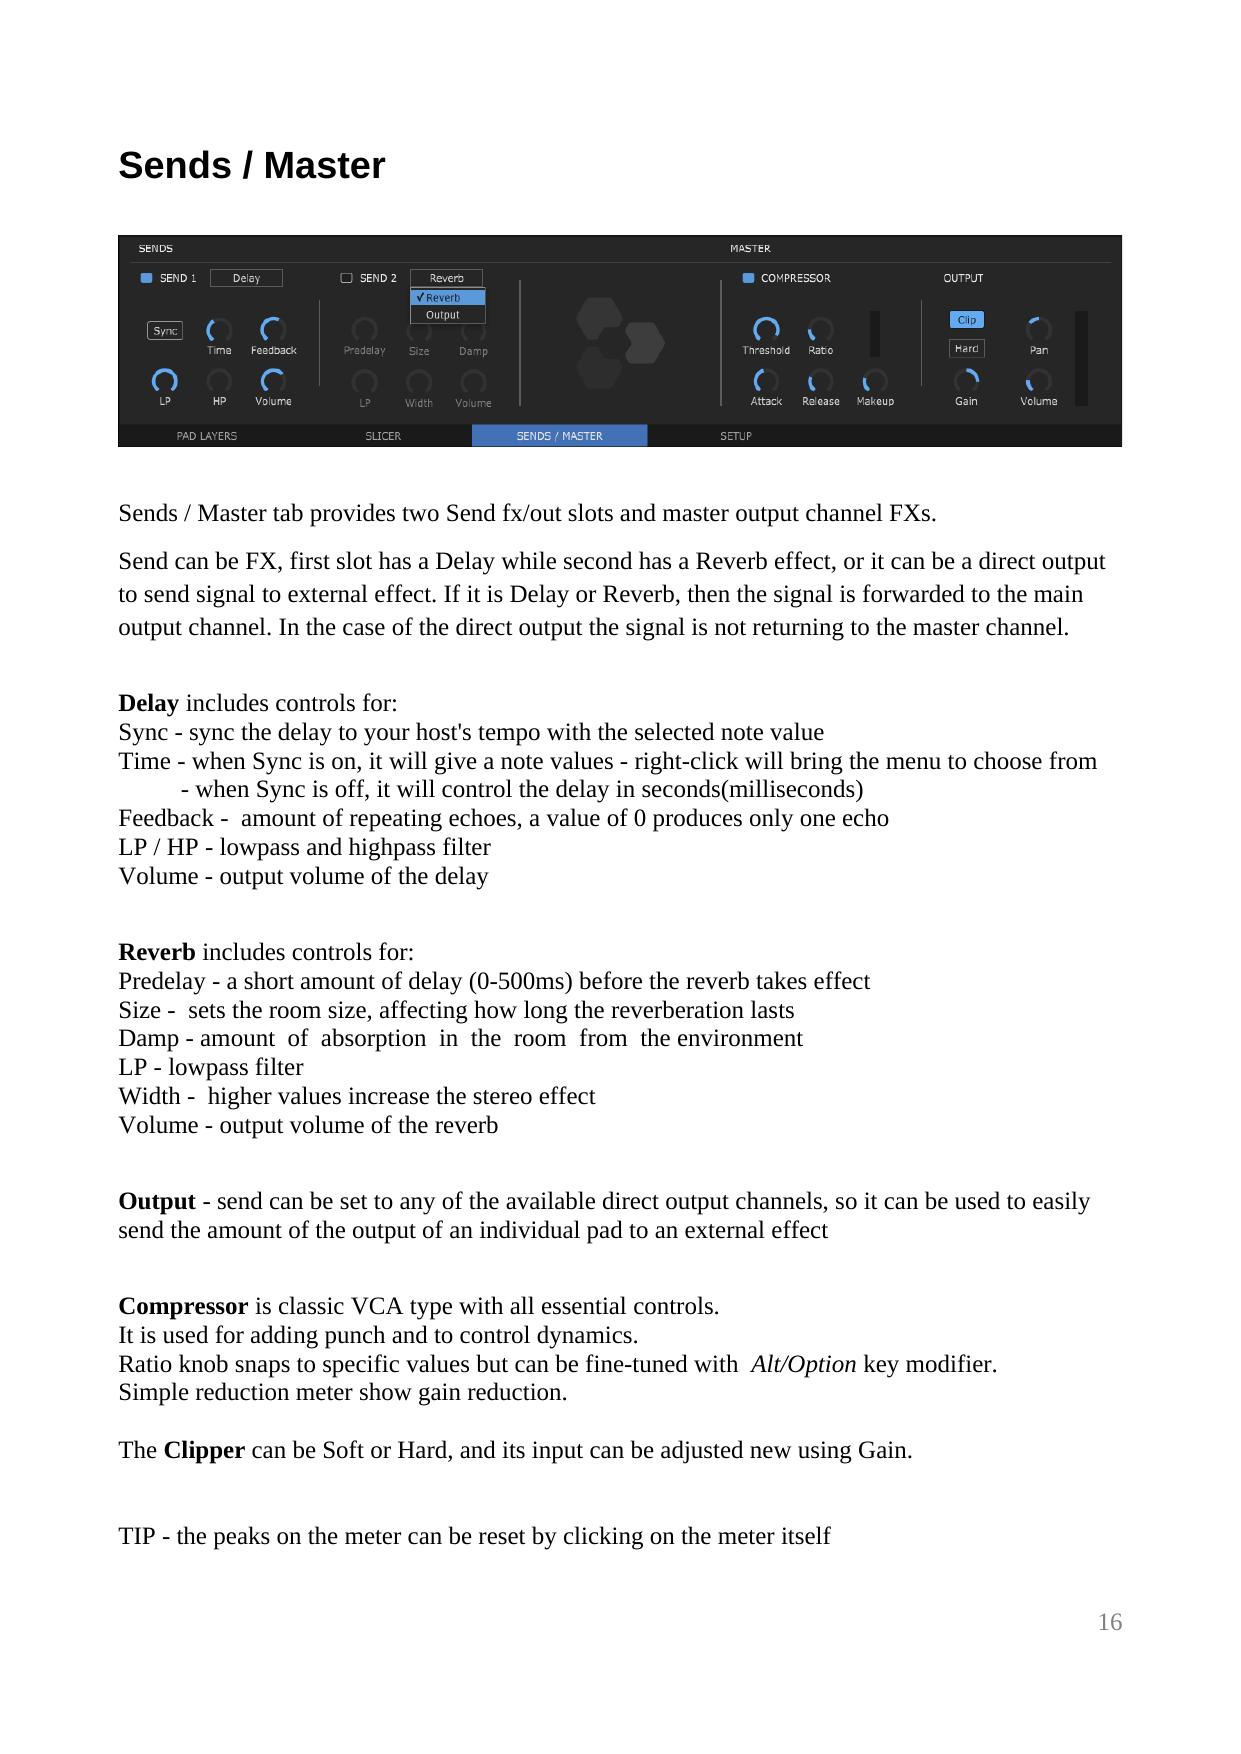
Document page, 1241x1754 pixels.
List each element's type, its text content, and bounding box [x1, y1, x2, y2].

text Reverb includes controls for: [118, 937, 1122, 966]
text Output - send can be set to any of the available direct output channels, so it can be used to easily send the amount of the output of an individual pad to an external effect [118, 1186, 1122, 1243]
subtitle Sends / Master [118, 143, 1122, 187]
text Volume - output volume of the delay [118, 861, 1122, 889]
picture [118, 235, 1123, 447]
text Compressor is classic VCA type with all essential controls. [118, 1291, 1122, 1320]
text Feedback - amount of repeating echoes, a value of 0 produces only one echo [118, 803, 1122, 832]
text Width - higher values increase the stereo effect [118, 1081, 1122, 1110]
text Send can be FX, first slot has a Delay while second has a Reverb effect, or it can be a direct output to send signal to external effect. If it is Delay or Reverb, then the signal is forwarded to the main output channel. In the case of the direct output the signal is not returning to the master channel. [118, 546, 1122, 641]
text Sends / Master tab provides two Send fx/out slots and master output channel FXs. [118, 498, 1122, 527]
text Simple reduction meter show gain reduction. [118, 1377, 1122, 1406]
text Damp - amount of absorption in the room from the environment [118, 1023, 1122, 1052]
text It is used for adding punch and to control dynamics. [118, 1320, 1122, 1349]
text - when Sync is off, it will control the delay in seconds(milliseconds) [118, 774, 1122, 803]
text Volume - output volume of the reverb [118, 1110, 1122, 1138]
text Ratio knob snaps to specific values but can be fine-tuned with Alt/Option key modifier. [118, 1349, 1122, 1377]
text LP - lowpass filter [118, 1052, 1122, 1081]
text TIP - the peaks on the meter can be reset by clicking on the meter itself [118, 1521, 1122, 1550]
text The Clipper can be Soft or Hard, and its input can be adjusted new using Gain. [118, 1435, 1122, 1464]
text Sync - sync the delay to your host's tempo with the selected note value [118, 717, 1122, 746]
text Time - when Sync is on, it will give a note values - right-click will bring the menu to choose from [118, 746, 1122, 774]
text Predelay - a short amount of delay (0-500ms) before the reverb takes effect [118, 966, 1122, 995]
text Size - sets the room size, affecting how long the reverberation lasts [118, 995, 1122, 1023]
text Delay includes controls for: [118, 688, 1122, 717]
text LP / HP - lowpass and highpass filter [118, 832, 1122, 861]
